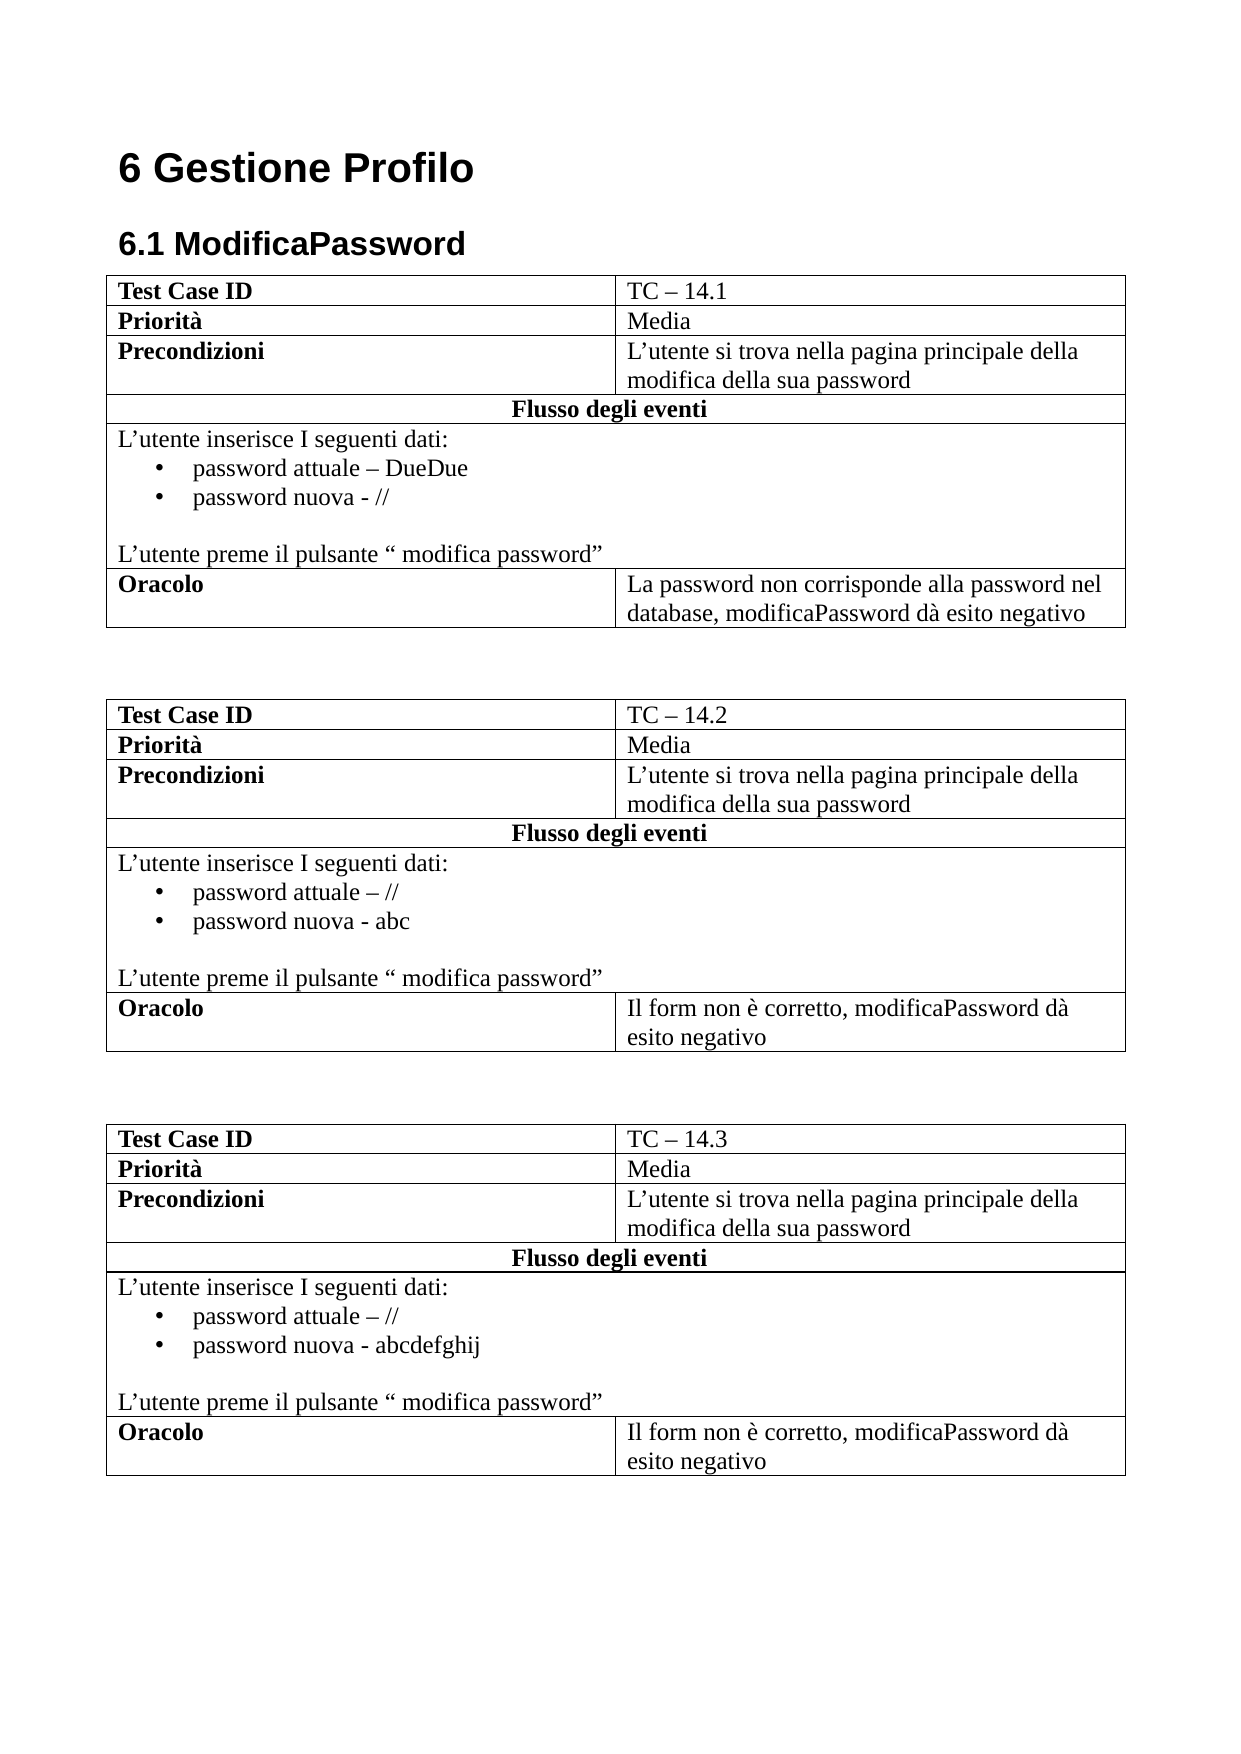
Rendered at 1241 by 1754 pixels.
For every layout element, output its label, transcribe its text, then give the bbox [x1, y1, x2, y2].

table_header TC – 14.2 [616, 700, 1125, 729]
table_header Test Case ID [107, 276, 615, 305]
table_cell Media [616, 1154, 1125, 1183]
table_cell Priorità [107, 306, 615, 335]
table_cell Priorità [107, 730, 615, 759]
table_cell L’utente inserisce I seguenti dati: password attuale – // password nuova - abcdefghij L’utente preme il pulsante “ modifica password” [107, 1273, 1125, 1416]
table_cell L’utente inserisce I seguenti dati: password attuale – DueDue password nuova - // L’utente preme il pulsante “ modifica password” [107, 424, 1125, 568]
subtitle 6 Gestione Profilo [118, 143, 1122, 191]
subtitle 6.1 ModificaPassword [118, 224, 1122, 263]
table_header Test Case ID [107, 700, 615, 729]
table_cell Oracolo [107, 569, 615, 627]
table_cell Flusso degli eventi [107, 1243, 1125, 1271]
table_cell Oracolo [107, 993, 615, 1051]
table_cell L’utente si trova nella pagina principale della modifica della sua password [616, 1184, 1125, 1242]
table_cell Flusso degli eventi [107, 395, 1125, 423]
table_cell Media [616, 730, 1125, 759]
table_cell Priorità [107, 1154, 615, 1183]
table_cell Il form non è corretto, modificaPassword dà esito negativo [616, 1417, 1125, 1475]
table_header Test Case ID [107, 1125, 615, 1153]
table_cell L’utente inserisce I seguenti dati: password attuale – // password nuova - abc L’utente preme il pulsante “ modifica password” [107, 848, 1125, 992]
table_cell L’utente si trova nella pagina principale della modifica della sua password [616, 336, 1125, 393]
table_cell Precondizioni [107, 1184, 615, 1242]
table_cell Media [616, 306, 1125, 335]
table_cell Oracolo [107, 1417, 615, 1475]
table_cell Il form non è corretto, modificaPassword dà esito negativo [616, 993, 1125, 1051]
table_cell L’utente si trova nella pagina principale della modifica della sua password [616, 760, 1125, 817]
table_header TC – 14.3 [616, 1125, 1125, 1153]
table_cell Flusso degli eventi [107, 819, 1125, 847]
table_cell Precondizioni [107, 336, 615, 393]
table_cell La password non corrisponde alla password nel database, modificaPassword dà esito negativo [616, 569, 1125, 627]
table_cell Precondizioni [107, 760, 615, 817]
table_header TC – 14.1 [616, 276, 1125, 305]
